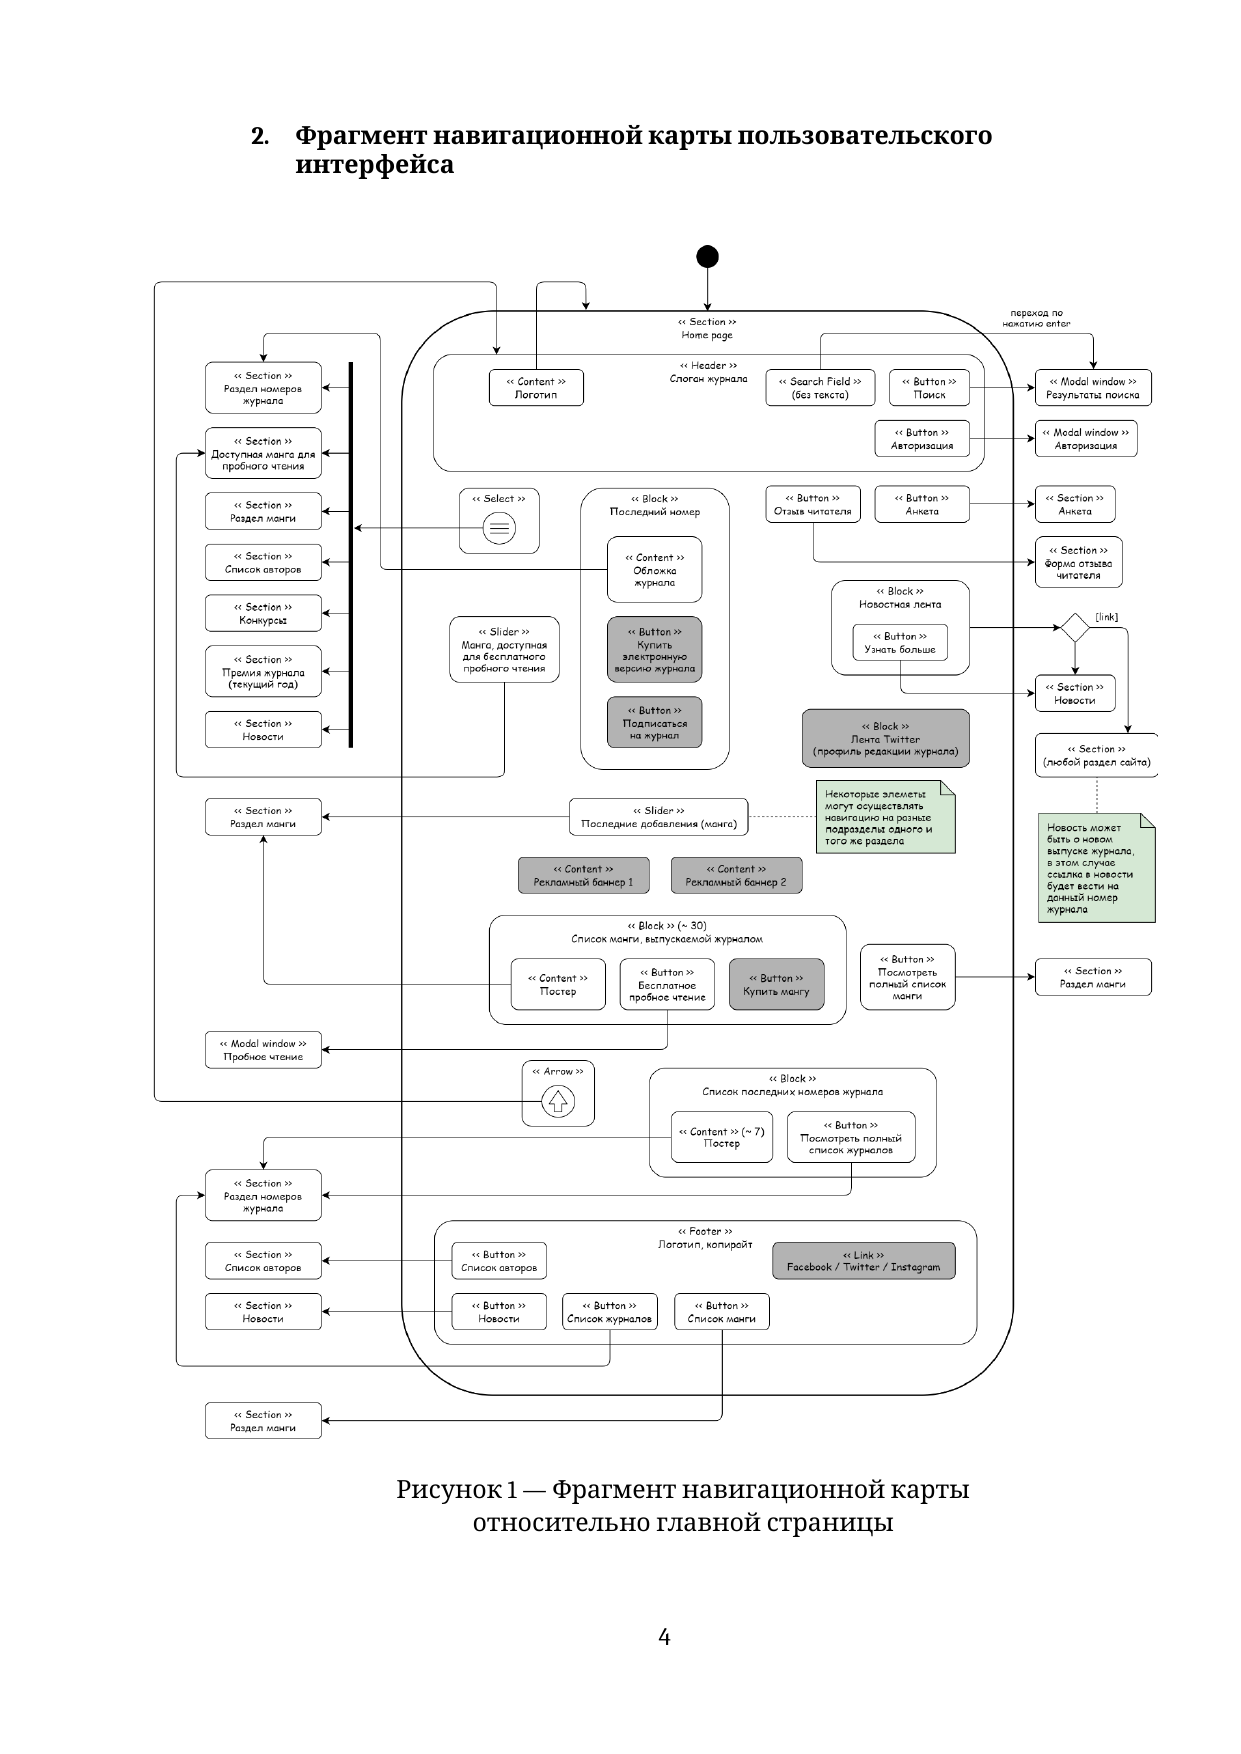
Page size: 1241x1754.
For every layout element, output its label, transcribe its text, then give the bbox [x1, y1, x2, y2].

text относительно главной страницы [215, 1509, 1152, 1538]
picture [147, 245, 1158, 1439]
list Фрагмент навигационной карты пользовательского интерфейса [251, 122, 1152, 180]
text Рисунок 1 — Фрагмент навигационной карты [215, 1476, 1152, 1505]
